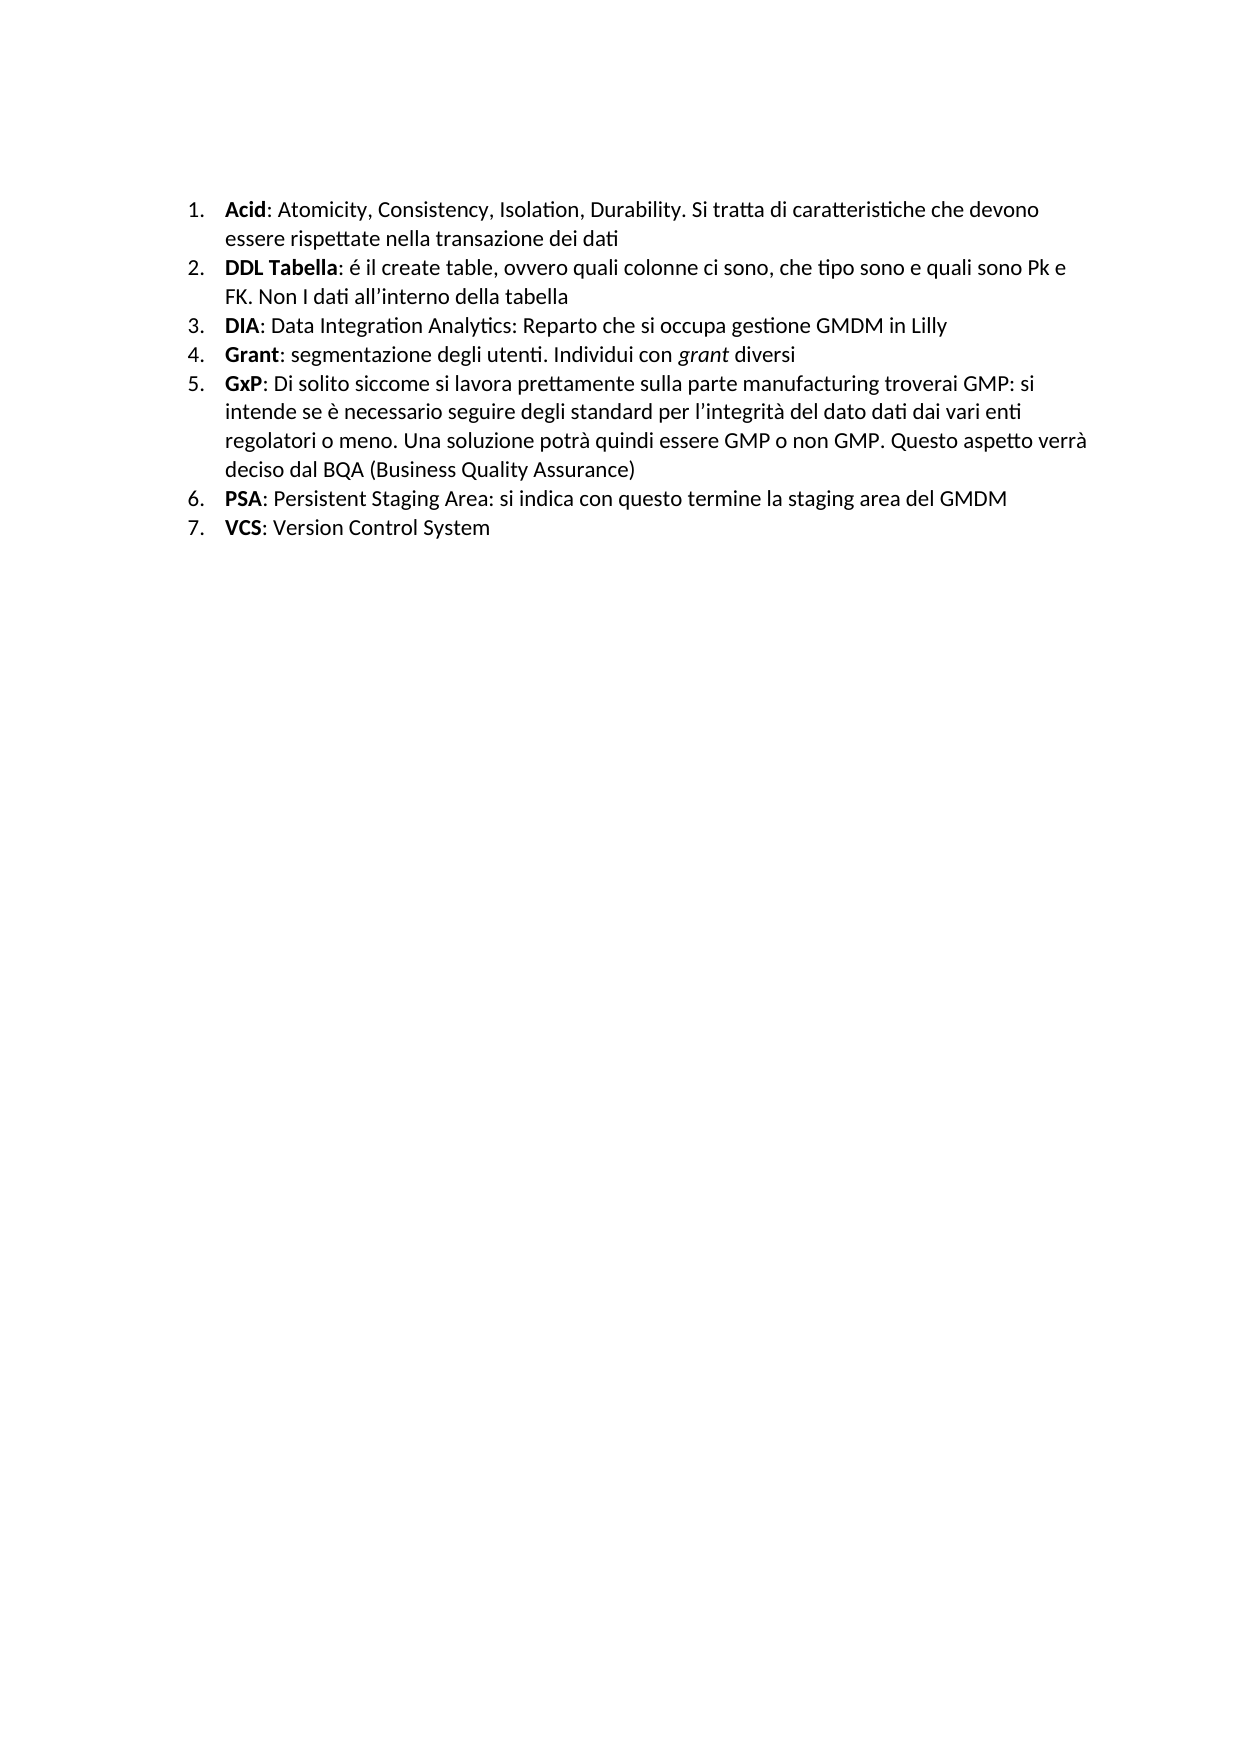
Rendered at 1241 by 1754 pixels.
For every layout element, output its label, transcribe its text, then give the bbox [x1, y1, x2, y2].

list GxP: Di solito siccome si lavora prettamente sulla parte manufacturing troverai GMP: si intende se è necessario seguire degli standard per l’integrità del dato dati dai vari enti regolatori o meno. Una soluzione potrà quindi essere GMP o non GMP. Questo aspetto verrà deciso dal BQA (Business Quality Assurance) [187, 369, 1090, 483]
list Acid: Atomicity, Consistency, Isolation, Durability. Si tratta di caratteristiche che devono essere rispettate nella transazione dei dati [187, 196, 1090, 252]
list DIA: Data Integration Analytics: Reparto che si occupa gestione GMDM in Lilly [187, 311, 1090, 339]
list PSA: Persistent Staging Area: si indica con questo termine la staging area del GMDM [187, 484, 1090, 512]
list Grant: segmentazione degli utenti. Individui con grant diversi [187, 340, 1090, 368]
list VCS: Version Control System [187, 513, 1090, 541]
list DDL Tabella: é il create table, ovvero quali colonne ci sono, che tipo sono e quali sono Pk e FK. Non I dati all’interno della tabella [187, 253, 1090, 310]
